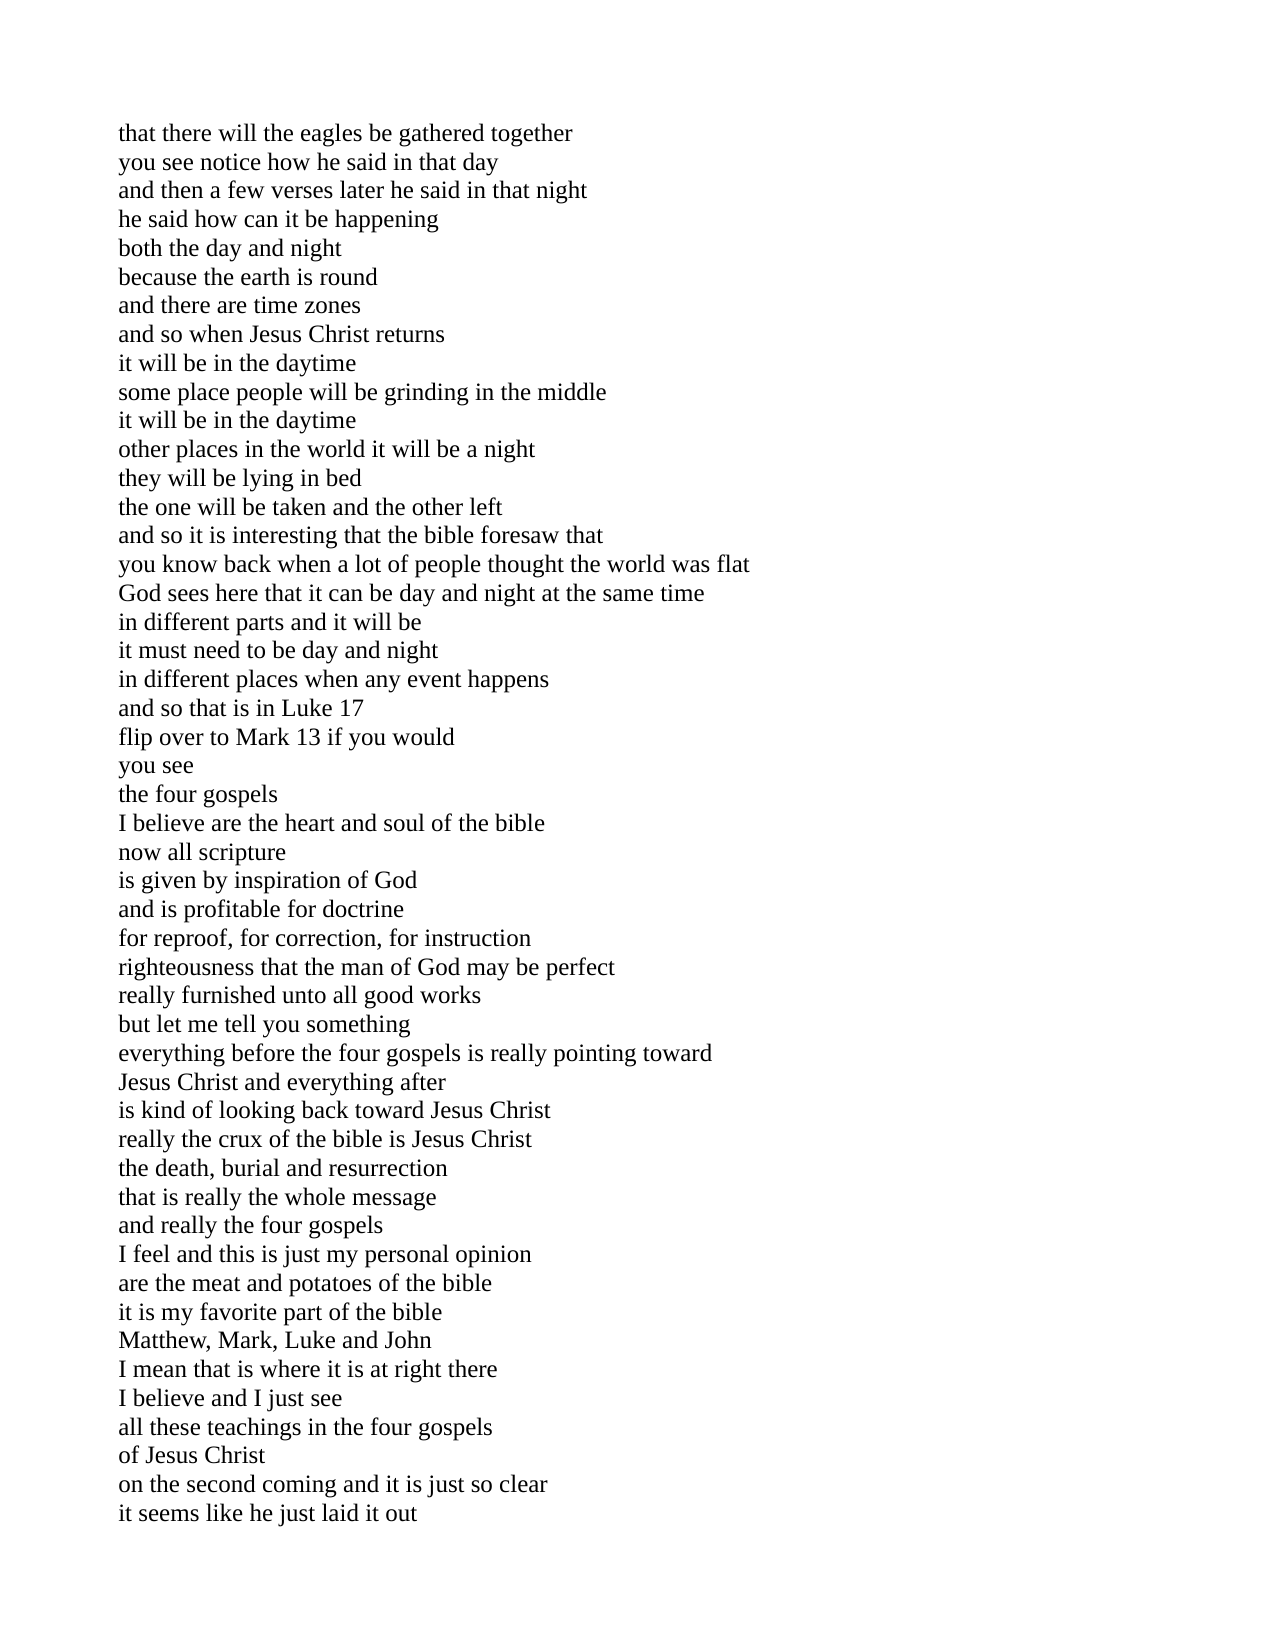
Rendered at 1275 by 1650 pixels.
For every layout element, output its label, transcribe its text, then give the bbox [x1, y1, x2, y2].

text on the second coming and it is just so clear [118, 1469, 1157, 1498]
text that there will the eagles be gathered together [118, 118, 1157, 147]
text and then a few verses later he said in that night [118, 176, 1157, 204]
text the one will be taken and the other left [118, 492, 1157, 521]
text that is really the whole message [118, 1182, 1157, 1211]
text Jesus Christ and everything after [118, 1067, 1157, 1096]
text everything before the four gospels is really pointing toward [118, 1038, 1157, 1067]
text other places in the world it will be a night [118, 434, 1157, 463]
text of Jesus Christ [118, 1441, 1157, 1469]
text both the day and night [118, 233, 1157, 262]
text I believe are the heart and soul of the bible [118, 808, 1157, 837]
text and really the four gospels [118, 1211, 1157, 1239]
text some place people will be grinding in the middle [118, 377, 1157, 406]
text and so it is interesting that the bible foresaw that [118, 521, 1157, 549]
text are the meat and potatoes of the bible [118, 1268, 1157, 1297]
text really the crux of the bible is Jesus Christ [118, 1124, 1157, 1153]
text I believe and I just see [118, 1383, 1157, 1412]
text he said how can it be happening [118, 204, 1157, 233]
text they will be lying in bed [118, 463, 1157, 492]
text God sees here that it can be day and night at the same time [118, 578, 1157, 607]
text and so when Jesus Christ returns [118, 319, 1157, 348]
text now all scripture [118, 837, 1157, 866]
text Matthew, Mark, Luke and John [118, 1326, 1157, 1354]
text you see notice how he said in that day [118, 147, 1157, 176]
text is given by inspiration of God [118, 866, 1157, 894]
text and is profitable for doctrine [118, 894, 1157, 923]
text in different places when any event happens [118, 664, 1157, 693]
text it will be in the daytime [118, 348, 1157, 377]
text it must need to be day and night [118, 636, 1157, 664]
text really furnished unto all good works [118, 981, 1157, 1009]
text but let me tell you something [118, 1009, 1157, 1038]
text you see [118, 751, 1157, 779]
text I feel and this is just my personal opinion [118, 1239, 1157, 1268]
text because the earth is round [118, 262, 1157, 291]
text and there are time zones [118, 291, 1157, 319]
text righteousness that the man of God may be perfect [118, 952, 1157, 981]
text and so that is in Luke 17 [118, 693, 1157, 722]
text you know back when a lot of people thought the world was flat [118, 549, 1157, 578]
text the death, burial and resurrection [118, 1153, 1157, 1182]
text in different parts and it will be [118, 607, 1157, 636]
text it seems like he just laid it out [118, 1498, 1157, 1527]
text the four gospels [118, 779, 1157, 808]
text it will be in the daytime [118, 406, 1157, 434]
text it is my favorite part of the bible [118, 1297, 1157, 1326]
text is kind of looking back toward Jesus Christ [118, 1096, 1157, 1124]
text I mean that is where it is at right there [118, 1354, 1157, 1383]
text all these teachings in the four gospels [118, 1412, 1157, 1441]
text for reproof, for correction, for instruction [118, 923, 1157, 952]
text flip over to Mark 13 if you would [118, 722, 1157, 751]
